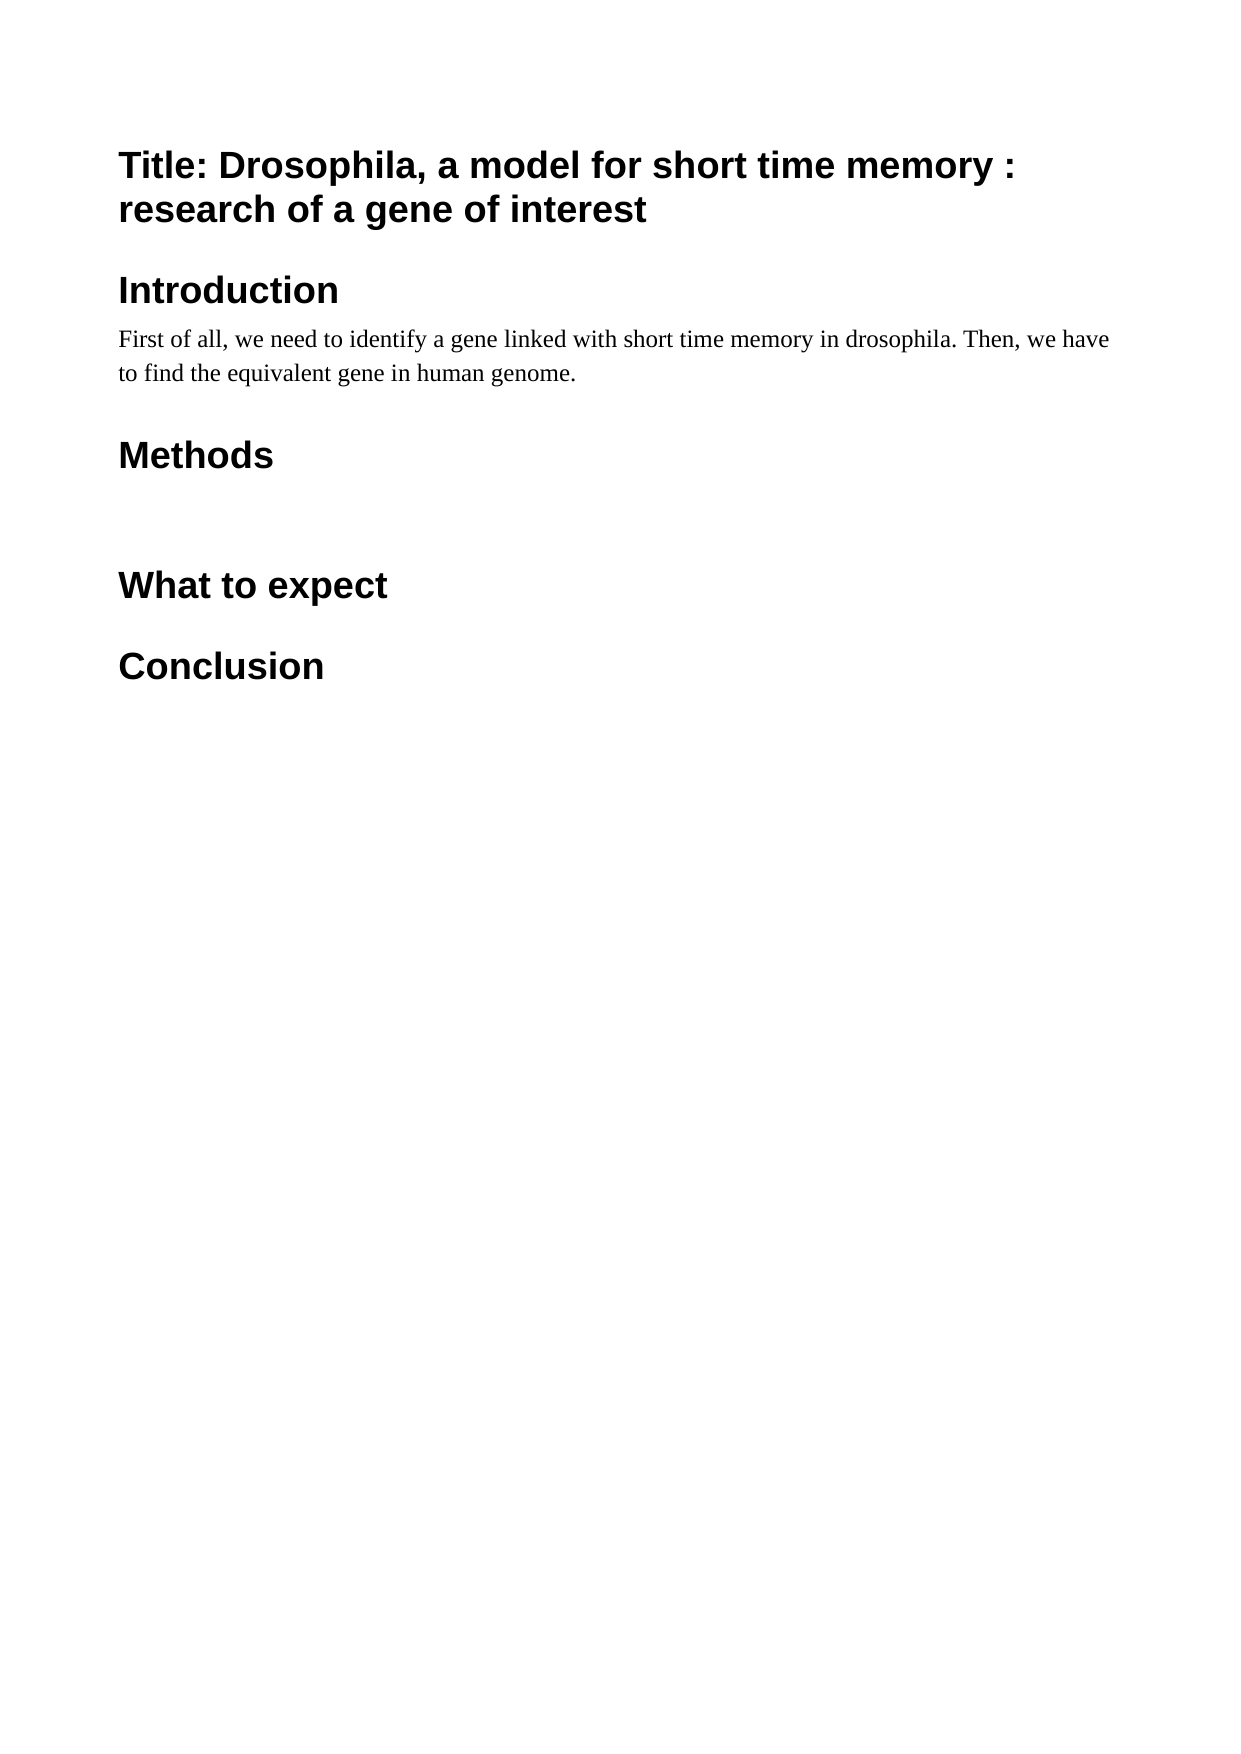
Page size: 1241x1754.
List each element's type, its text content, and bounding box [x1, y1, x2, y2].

subtitle Introduction [118, 268, 1122, 312]
subtitle Title: Drosophila, a model for short time memory : research of a gene of interest [118, 143, 1122, 230]
subtitle What to expect [118, 563, 1122, 606]
subtitle Conclusion [118, 644, 1122, 688]
text First of all, we need to identify a gene linked with short time memory in drosophila. Then, we have to find the equivalent gene in human genome. [118, 324, 1122, 387]
subtitle Methods [118, 433, 1122, 476]
